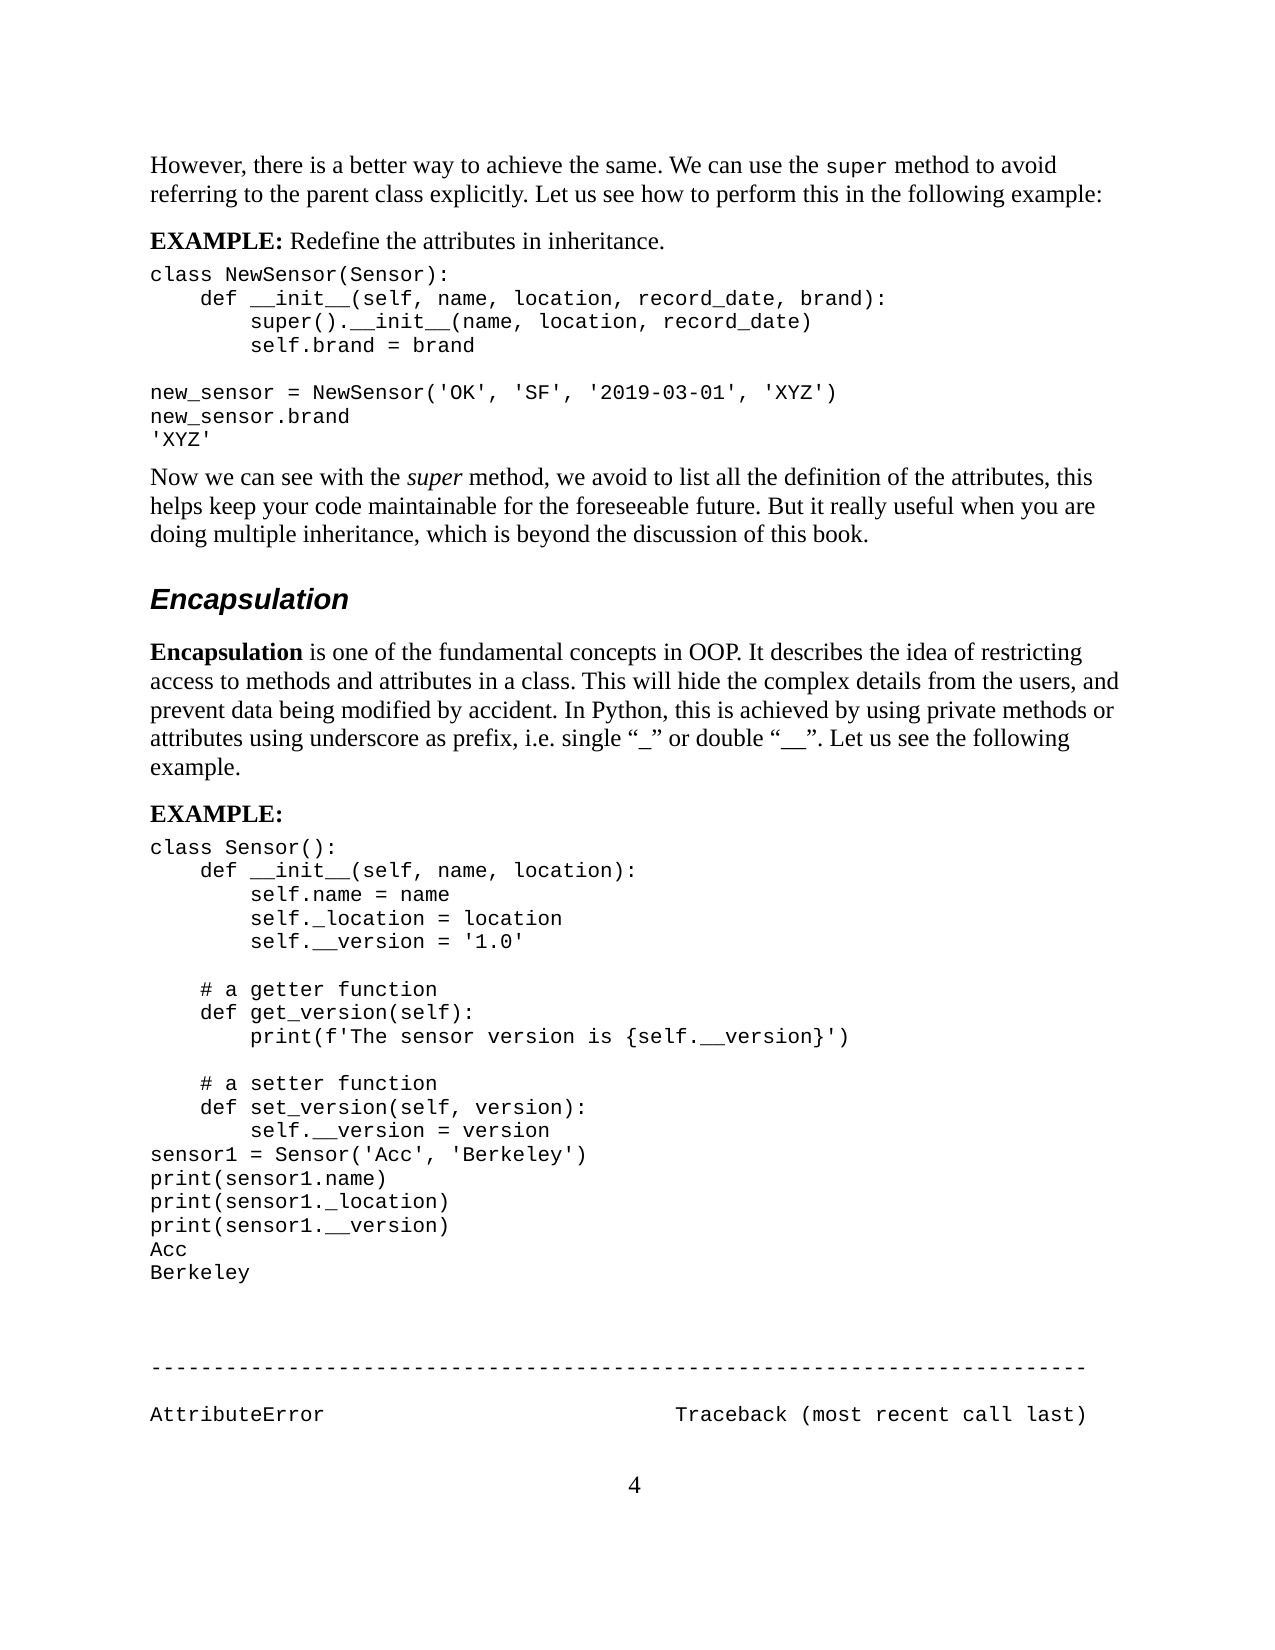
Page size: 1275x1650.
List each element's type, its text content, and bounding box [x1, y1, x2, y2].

text def get_version(self): [150, 1002, 1125, 1026]
text EXAMPLE: [150, 799, 1125, 828]
text def __init__(self, name, location): [150, 860, 1125, 884]
text Acc [150, 1239, 1125, 1262]
text self.name = name [150, 884, 1125, 908]
text new_sensor.brand [150, 406, 1125, 429]
text self.__version = '1.0' [150, 931, 1125, 955]
text However, there is a better way to achieve the same. We can use the super method to avoid referring to the parent class explicitly. Let us see how to perform this in the following example: [150, 150, 1125, 208]
text --------------------------------------------------------------------------- [150, 1357, 1125, 1381]
text print(f'The sensor version is {self.__version}') [150, 1026, 1125, 1049]
subtitle Encapsulation [150, 582, 1125, 616]
text class NewSensor(Sensor): [150, 264, 1125, 288]
text AttributeError Traceback (most recent call last) [150, 1404, 1125, 1428]
text print(sensor1._location) [150, 1191, 1125, 1215]
text Now we can see with the super method, we avoid to list all the definition of the attributes, this helps keep your code maintainable for the foreseeable future. But it really useful when you are doing multiple inheritance, which is beyond the discussion of this book. [150, 462, 1125, 548]
text def __init__(self, name, location, record_date, brand): [150, 288, 1125, 311]
text print(sensor1.__version) [150, 1215, 1125, 1239]
text 'XYZ' [150, 429, 1125, 453]
text class Sensor(): [150, 837, 1125, 860]
text self.__version = version [150, 1120, 1125, 1144]
text new_sensor = NewSensor('OK', 'SF', '2019-03-01', 'XYZ') [150, 382, 1125, 406]
text self._location = location [150, 908, 1125, 931]
text self.brand = brand [150, 335, 1125, 358]
text Berkeley [150, 1262, 1125, 1286]
text super().__init__(name, location, record_date) [150, 311, 1125, 335]
text EXAMPLE: Redefine the attributes in inheritance. [150, 226, 1125, 255]
text # a getter function [150, 978, 1125, 1002]
text sensor1 = Sensor('Acc', 'Berkeley') [150, 1144, 1125, 1168]
text def set_version(self, version): [150, 1097, 1125, 1120]
text print(sensor1.name) [150, 1168, 1125, 1191]
text # a setter function [150, 1073, 1125, 1097]
text Encapsulation is one of the fundamental concepts in OOP. It describes the idea of restricting access to methods and attributes in a class. This will hide the complex details from the users, and prevent data being modified by accident. In Python, this is achieved by using private methods or attributes using underscore as prefix, i.e. single “_” or double “__”. Let us see the following example. [150, 637, 1125, 781]
